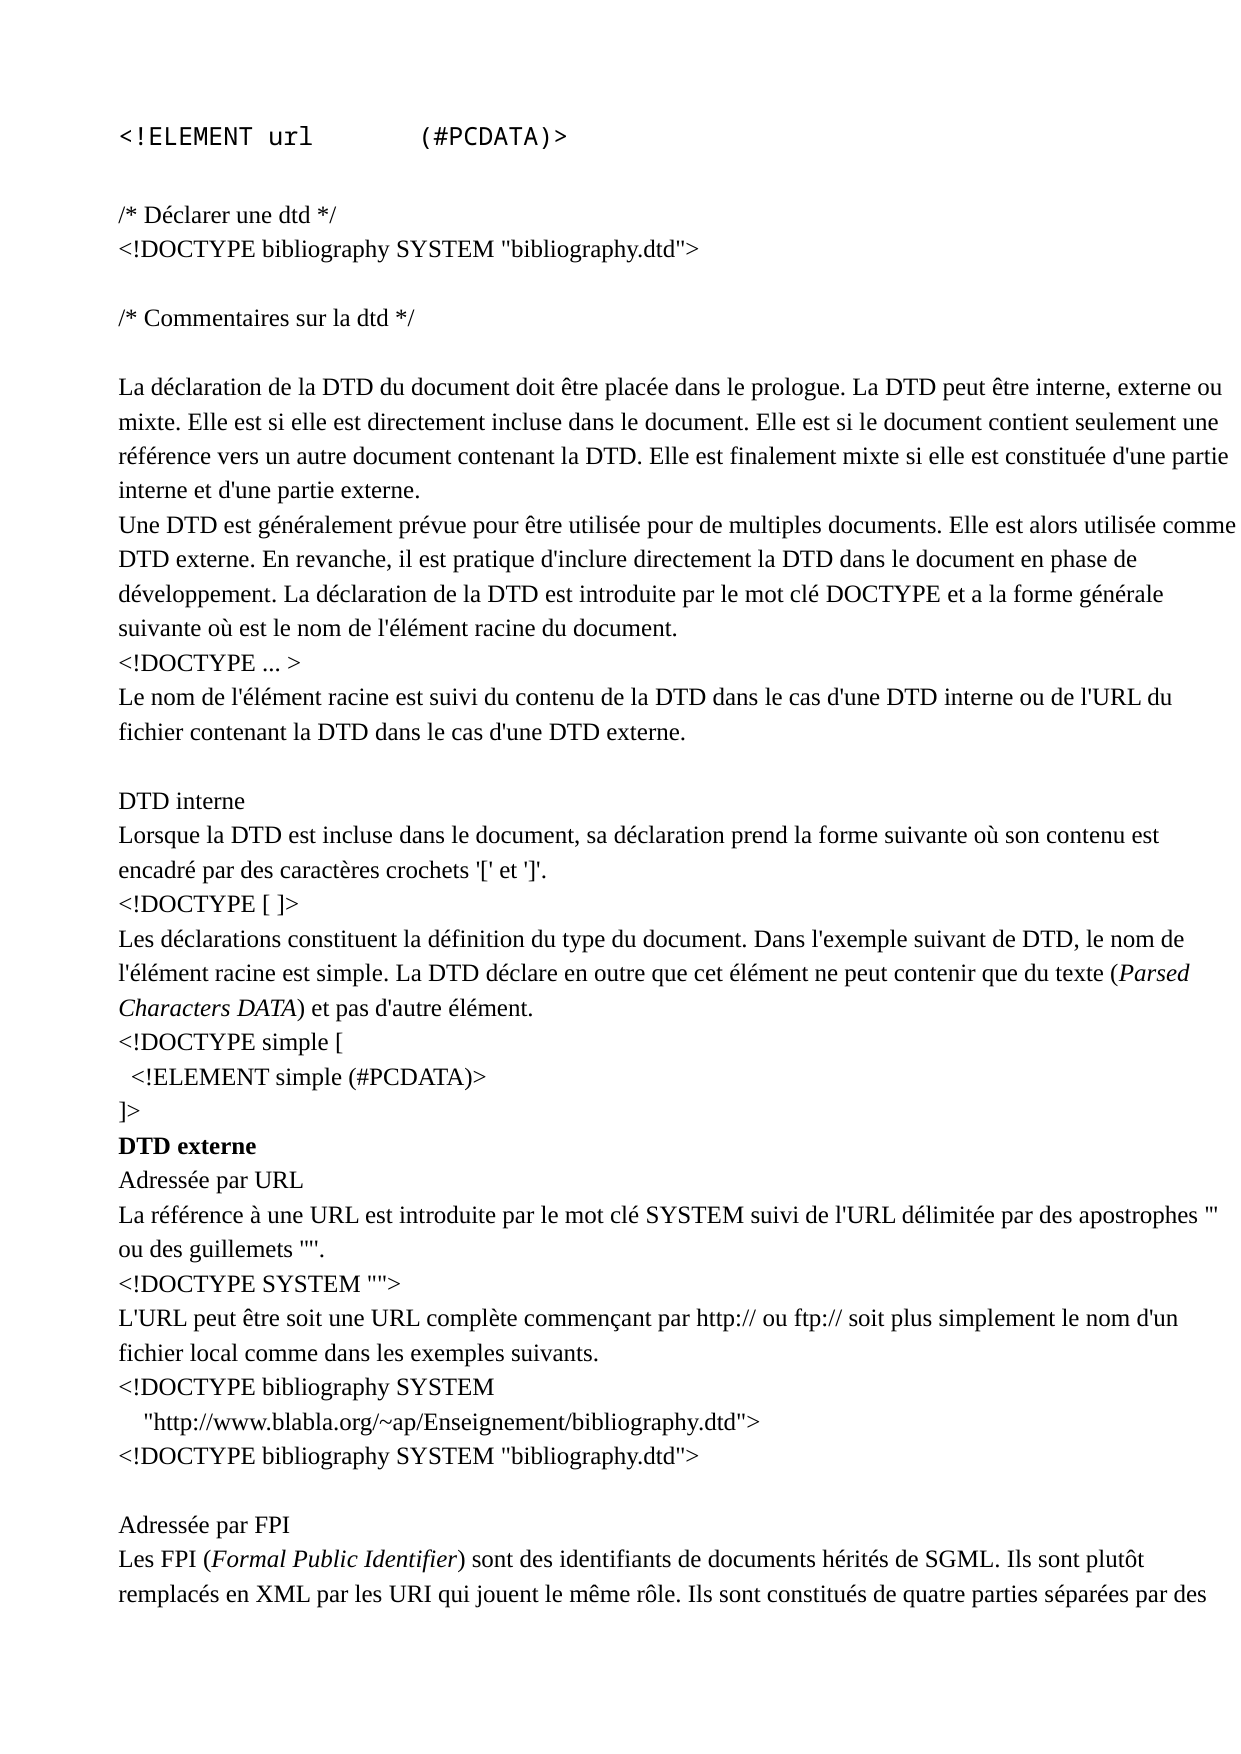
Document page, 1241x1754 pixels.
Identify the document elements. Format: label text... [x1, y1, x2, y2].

text <!DOCTYPE simple [ [118, 1027, 1240, 1056]
text L'URL peut être soit une URL complète commençant par http:// ou ftp:// soit plus simplement le nom d'un fichier local comme dans les exemples suivants. [118, 1303, 1240, 1366]
text Les déclarations constituent la définition du type du document. Dans l'exemple suivant de DTD, le nom de l'élément racine est simple. La DTD déclare en outre que cet élément ne peut contenir que du texte (Parsed Characters DATA) et pas d'autre élément. [118, 924, 1240, 1022]
text Adressée par FPI [118, 1510, 1240, 1539]
text /* Déclarer une dtd */ [118, 200, 1240, 228]
text /* Commentaires sur la dtd */ [118, 303, 1240, 332]
text <!DOCTYPE [ ]> [118, 889, 1240, 918]
text <!DOCTYPE bibliography SYSTEM [118, 1372, 1240, 1401]
text Lorsque la DTD est incluse dans le document, sa déclaration prend la forme suivante où son contenu est encadré par des caractères crochets '[' et ']'. [118, 820, 1240, 884]
text DTD externe [118, 1131, 1240, 1159]
text Adressée par URL [118, 1165, 1240, 1194]
text Le nom de l'élément racine est suivi du contenu de la DTD dans le cas d'une DTD interne ou de l'URL du fichier contenant la DTD dans le cas d'une DTD externe. [118, 682, 1240, 746]
text ]> [118, 1096, 1240, 1125]
text <!DOCTYPE bibliography SYSTEM "bibliography.dtd"> [118, 234, 1240, 263]
text <!DOCTYPE bibliography SYSTEM "bibliography.dtd"> [118, 1441, 1240, 1470]
text Les FPI (Formal Public Identifier) sont des identifiants de documents hérités de SGML. Ils sont plutôt remplacés en XML par les URI qui jouent le même rôle. Ils sont constitués de quatre parties séparées par des [118, 1544, 1240, 1608]
text <!ELEMENT url (#PCDATA)> [118, 118, 1240, 152]
text <!ELEMENT simple (#PCDATA)> [118, 1062, 1240, 1091]
text <!DOCTYPE SYSTEM ""> [118, 1269, 1240, 1297]
text Une DTD est généralement prévue pour être utilisée pour de multiples documents. Elle est alors utilisée comme DTD externe. En revanche, il est pratique d'inclure directement la DTD dans le document en phase de développement. La déclaration de la DTD est introduite par le mot clé DOCTYPE et a la forme générale suivante où est le nom de l'élément racine du document. [118, 510, 1240, 642]
text "http://www.blabla.org/~ap/Enseignement/bibliography.dtd"> [118, 1407, 1240, 1435]
text La déclaration de la DTD du document doit être placée dans le prologue. La DTD peut être interne, externe ou mixte. Elle est si elle est directement incluse dans le document. Elle est si le document contient seulement une référence vers un autre document contenant la DTD. Elle est finalement mixte si elle est constituée d'une partie interne et d'une partie externe. [118, 372, 1240, 504]
text <!DOCTYPE ... > [118, 648, 1240, 677]
text DTD interne [118, 786, 1240, 815]
text La référence à une URL est introduite par le mot clé SYSTEM suivi de l'URL délimitée par des apostrophes ''' ou des guillemets '"'. [118, 1200, 1240, 1263]
